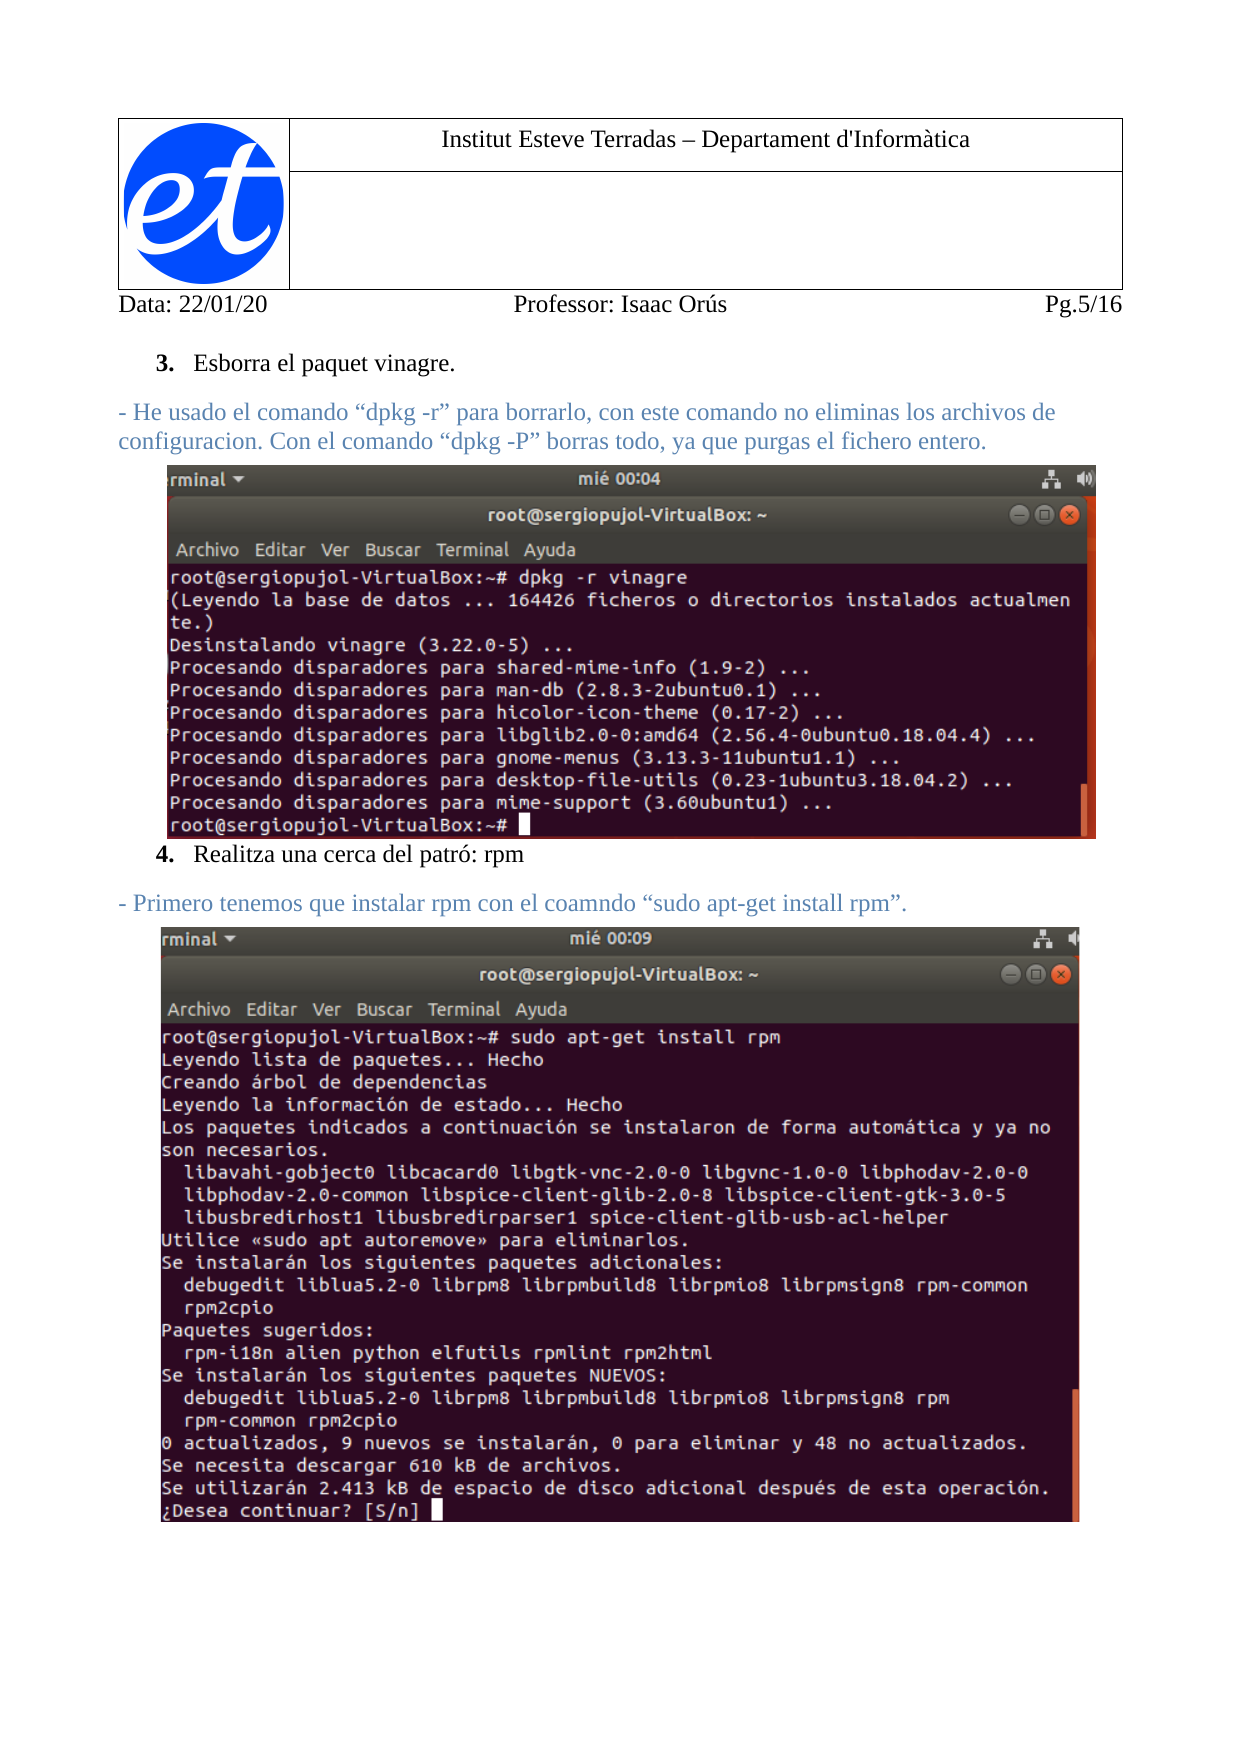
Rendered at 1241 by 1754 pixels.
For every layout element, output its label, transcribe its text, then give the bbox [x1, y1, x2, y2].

picture [167, 465, 1096, 839]
text - Primero tenemos que instalar rpm con el coamndo “sudo apt-get install rpm”. [118, 888, 1122, 917]
picture [160, 927, 1080, 1522]
list Esborra el paquet vinagre. [156, 348, 1122, 376]
text - He usado el comando “dpkg -r” para borrarlo, con este comando no eliminas los archivos de configuracion. Con el comando “dpkg -P” borras todo, ya que purgas el fichero entero. [118, 397, 1122, 455]
list Realitza una cerca del patró: rpm [156, 476, 1122, 868]
picture [123, 123, 284, 284]
